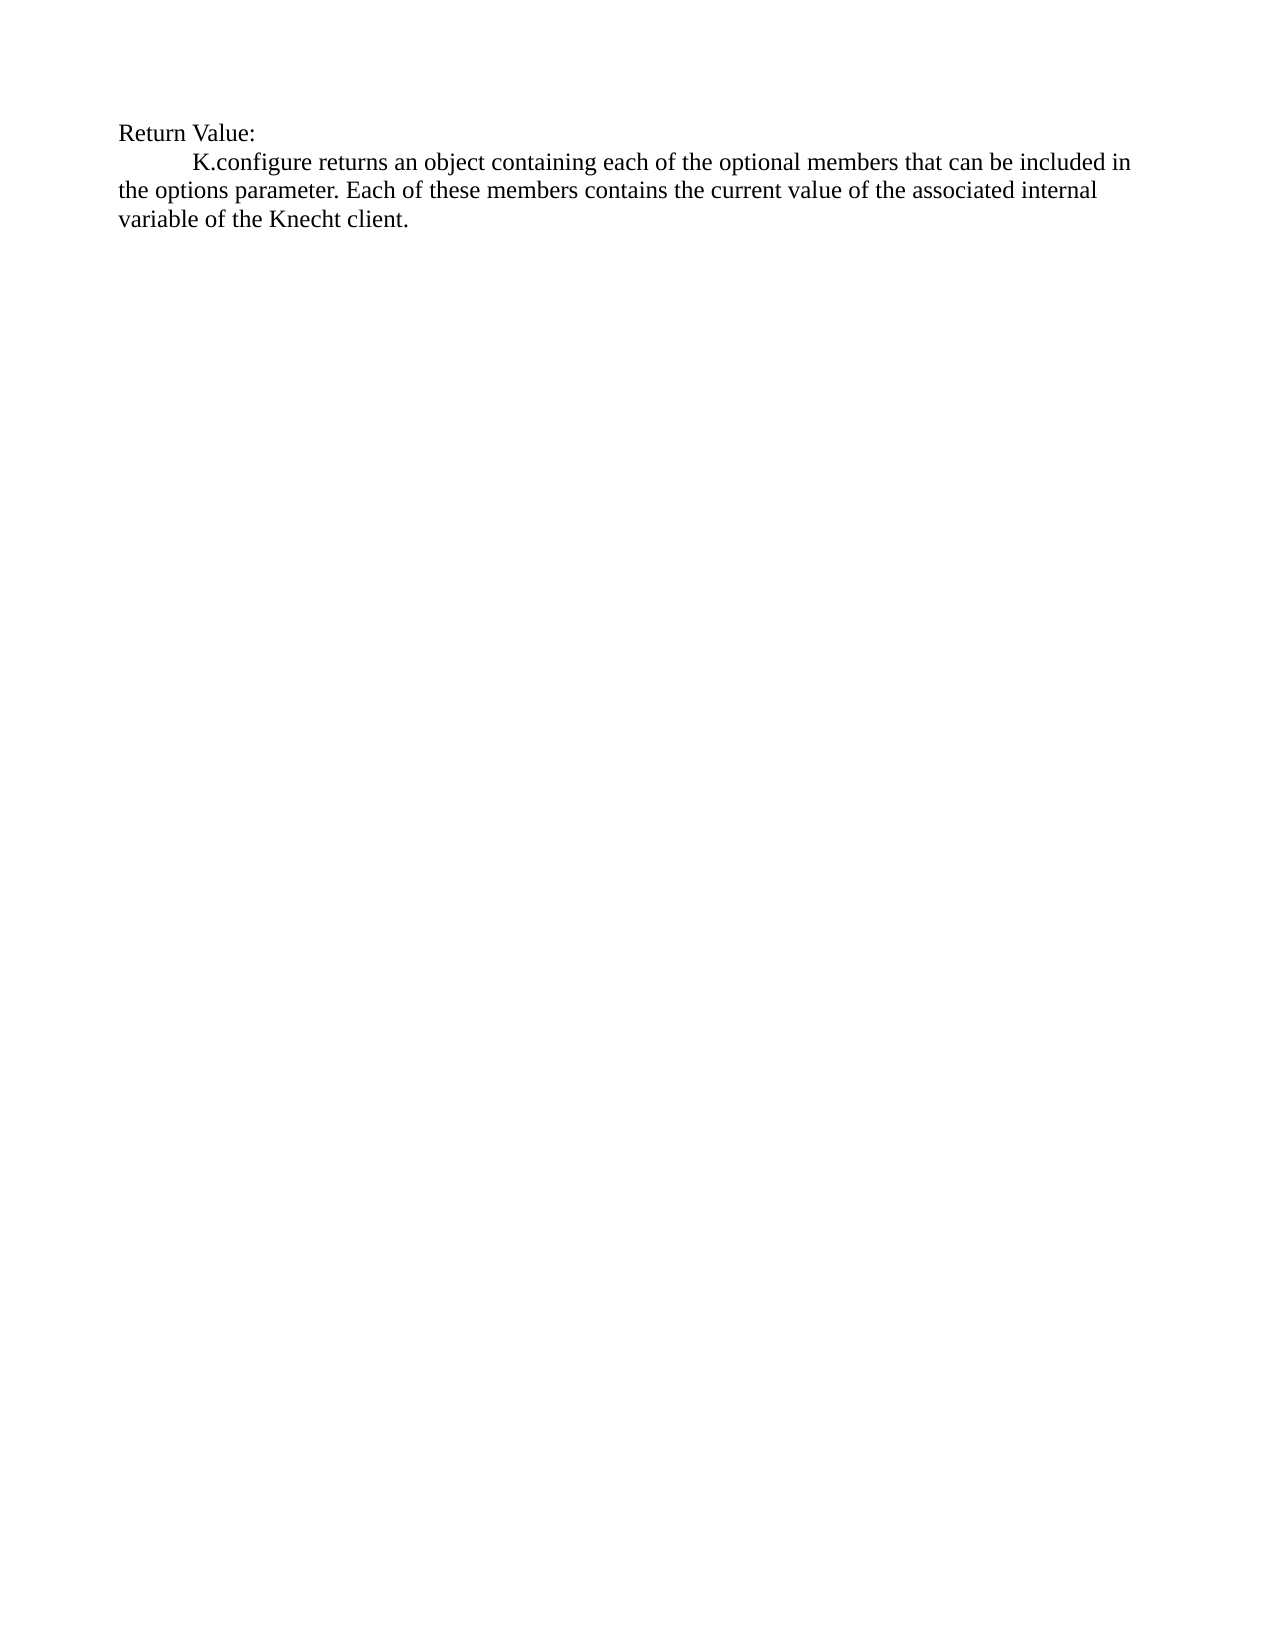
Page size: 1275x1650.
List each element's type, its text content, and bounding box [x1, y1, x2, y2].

text Return Value: [118, 118, 1157, 147]
text K.configure returns an object containing each of the optional members that can be included in the options parameter. Each of these members contains the current value of the associated internal variable of the Knecht client. [118, 147, 1157, 233]
